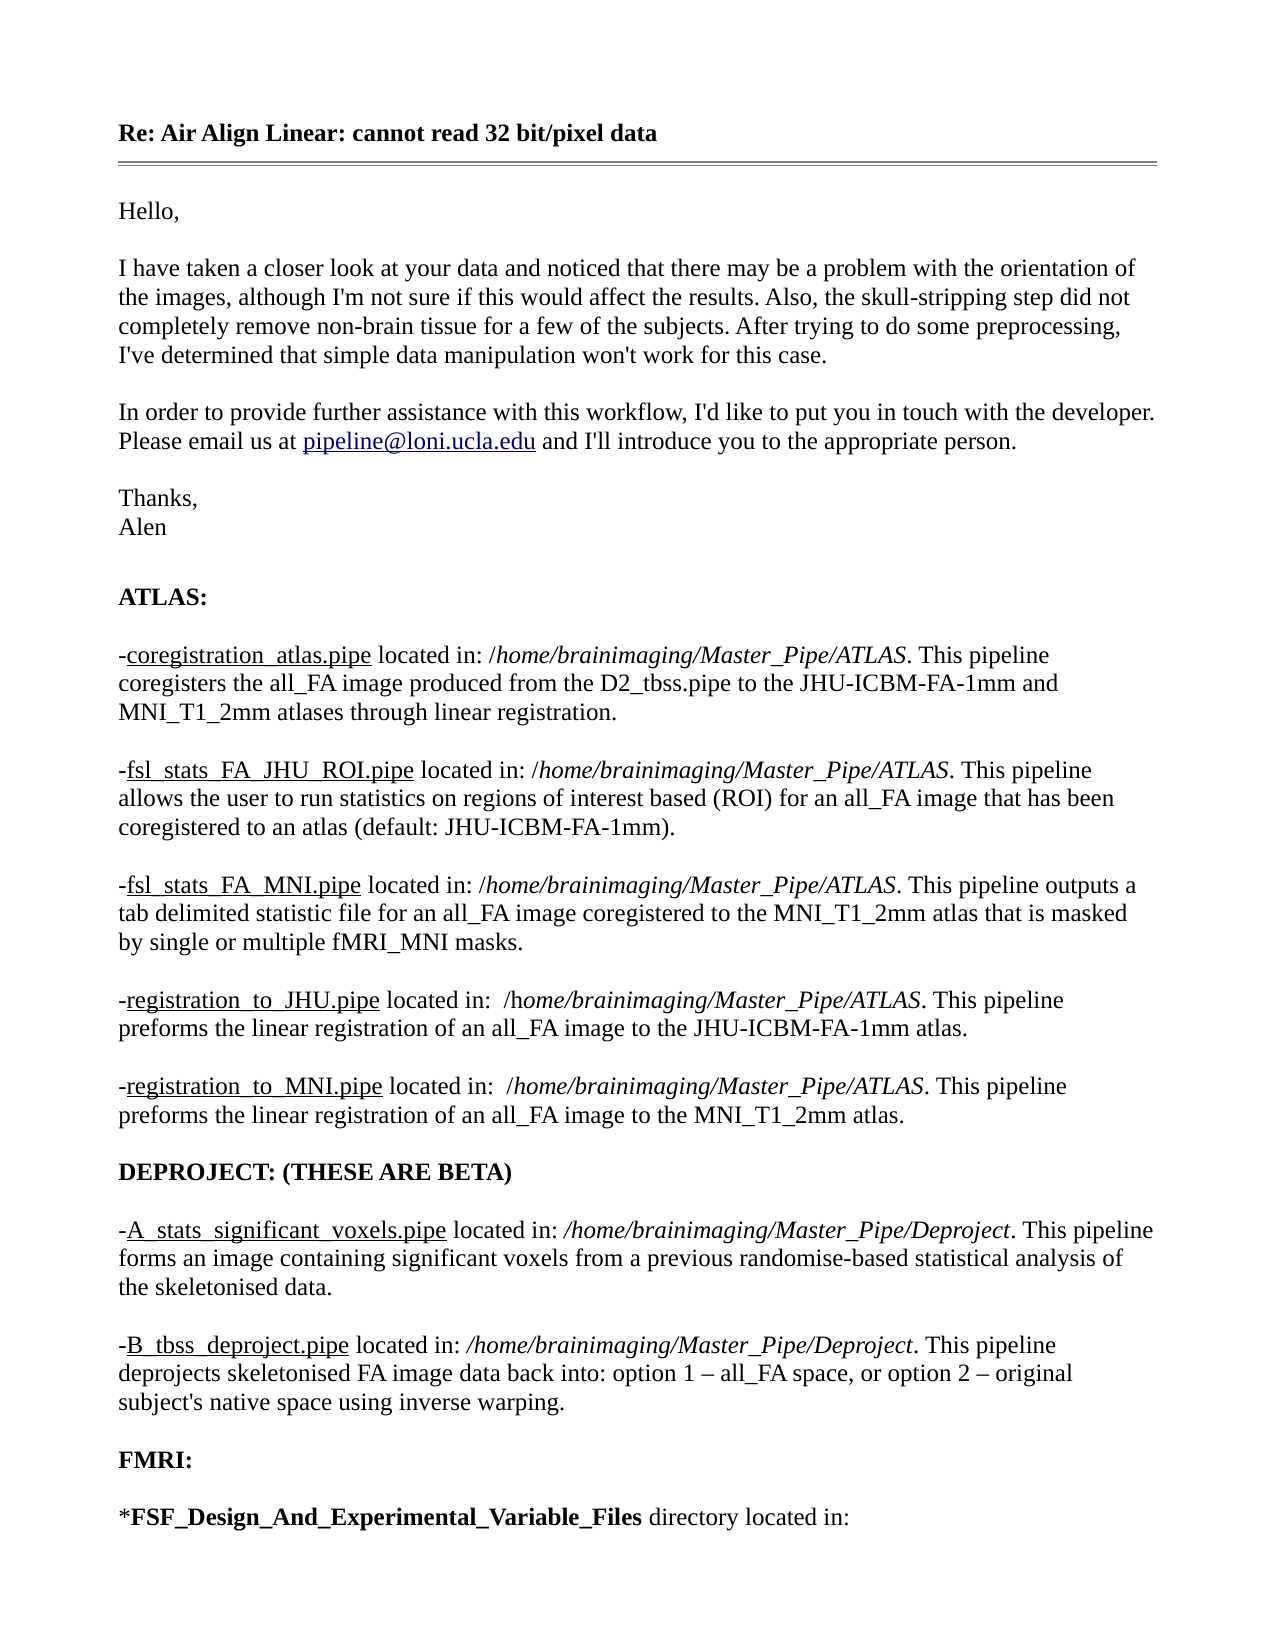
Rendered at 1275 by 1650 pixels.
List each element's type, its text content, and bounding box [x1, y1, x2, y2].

text ATLAS: [118, 582, 1157, 611]
text -coregistration_atlas.pipe located in: /home/brainimaging/Master_Pipe/ATLAS. This pipeline coregisters the all_FA image produced from the D2_tbss.pipe to the JHU-ICBM-FA-1mm and MNI_T1_2mm atlases through linear registration. [118, 640, 1157, 726]
text -registration_to_JHU.pipe located in: /home/brainimaging/Master_Pipe/ATLAS. This pipeline preforms the linear registration of an all_FA image to the JHU-ICBM-FA-1mm atlas. [118, 985, 1157, 1042]
text -registration_to_MNI.pipe located in: /home/brainimaging/Master_Pipe/ATLAS. This pipeline preforms the linear registration of an all_FA image to the MNI_T1_2mm atlas. [118, 1071, 1157, 1128]
text *FSF_Design_And_Experimental_Variable_Files directory located in: [118, 1502, 1157, 1531]
text -fsl_stats_FA_MNI.pipe located in: /home/brainimaging/Master_Pipe/ATLAS. This pipeline outputs a tab delimited statistic file for an all_FA image coregistered to the MNI_T1_2mm atlas that is masked by single or multiple fMRI_MNI masks. [118, 870, 1157, 956]
text -fsl_stats_FA_JHU_ROI.pipe located in: /home/brainimaging/Master_Pipe/ATLAS. This pipeline allows the user to run statistics on regions of interest based (ROI) for an all_FA image that has been coregistered to an atlas (default: JHU-ICBM-FA-1mm). [118, 755, 1157, 841]
text DEPROJECT: (THESE ARE BETA) [118, 1157, 1157, 1186]
text -A_stats_significant_voxels.pipe located in: /home/brainimaging/Master_Pipe/Deproject. This pipeline forms an image containing significant voxels from a previous randomise-based statistical analysis of the skeletonised data. [118, 1215, 1157, 1301]
text Hello, I have taken a closer look at your data and noticed that there may be a problem with the orientation of the images, although I'm not sure if this would affect the results. Also, the skull-stripping step did not completely remove non-brain tissue for a few of the subjects. After trying to do some preprocessing, I've determined that simple data manipulation won't work for this case. In order to provide further assistance with this workflow, I'd like to put you in touch with the developer. Please email us at pipeline@loni.ucla.edu and I'll introduce you to the appropriate person. Thanks, Alen [118, 196, 1157, 541]
text FMRI: [118, 1445, 1157, 1473]
text -B_tbss_deproject.pipe located in: /home/brainimaging/Master_Pipe/Deproject. This pipeline deprojects skeletonised FA image data back into: option 1 – all_FA space, or option 2 – original subject's native space using inverse warping. [118, 1330, 1157, 1416]
text Re: Air Align Linear: cannot read 32 bit/pixel data [118, 118, 1157, 147]
